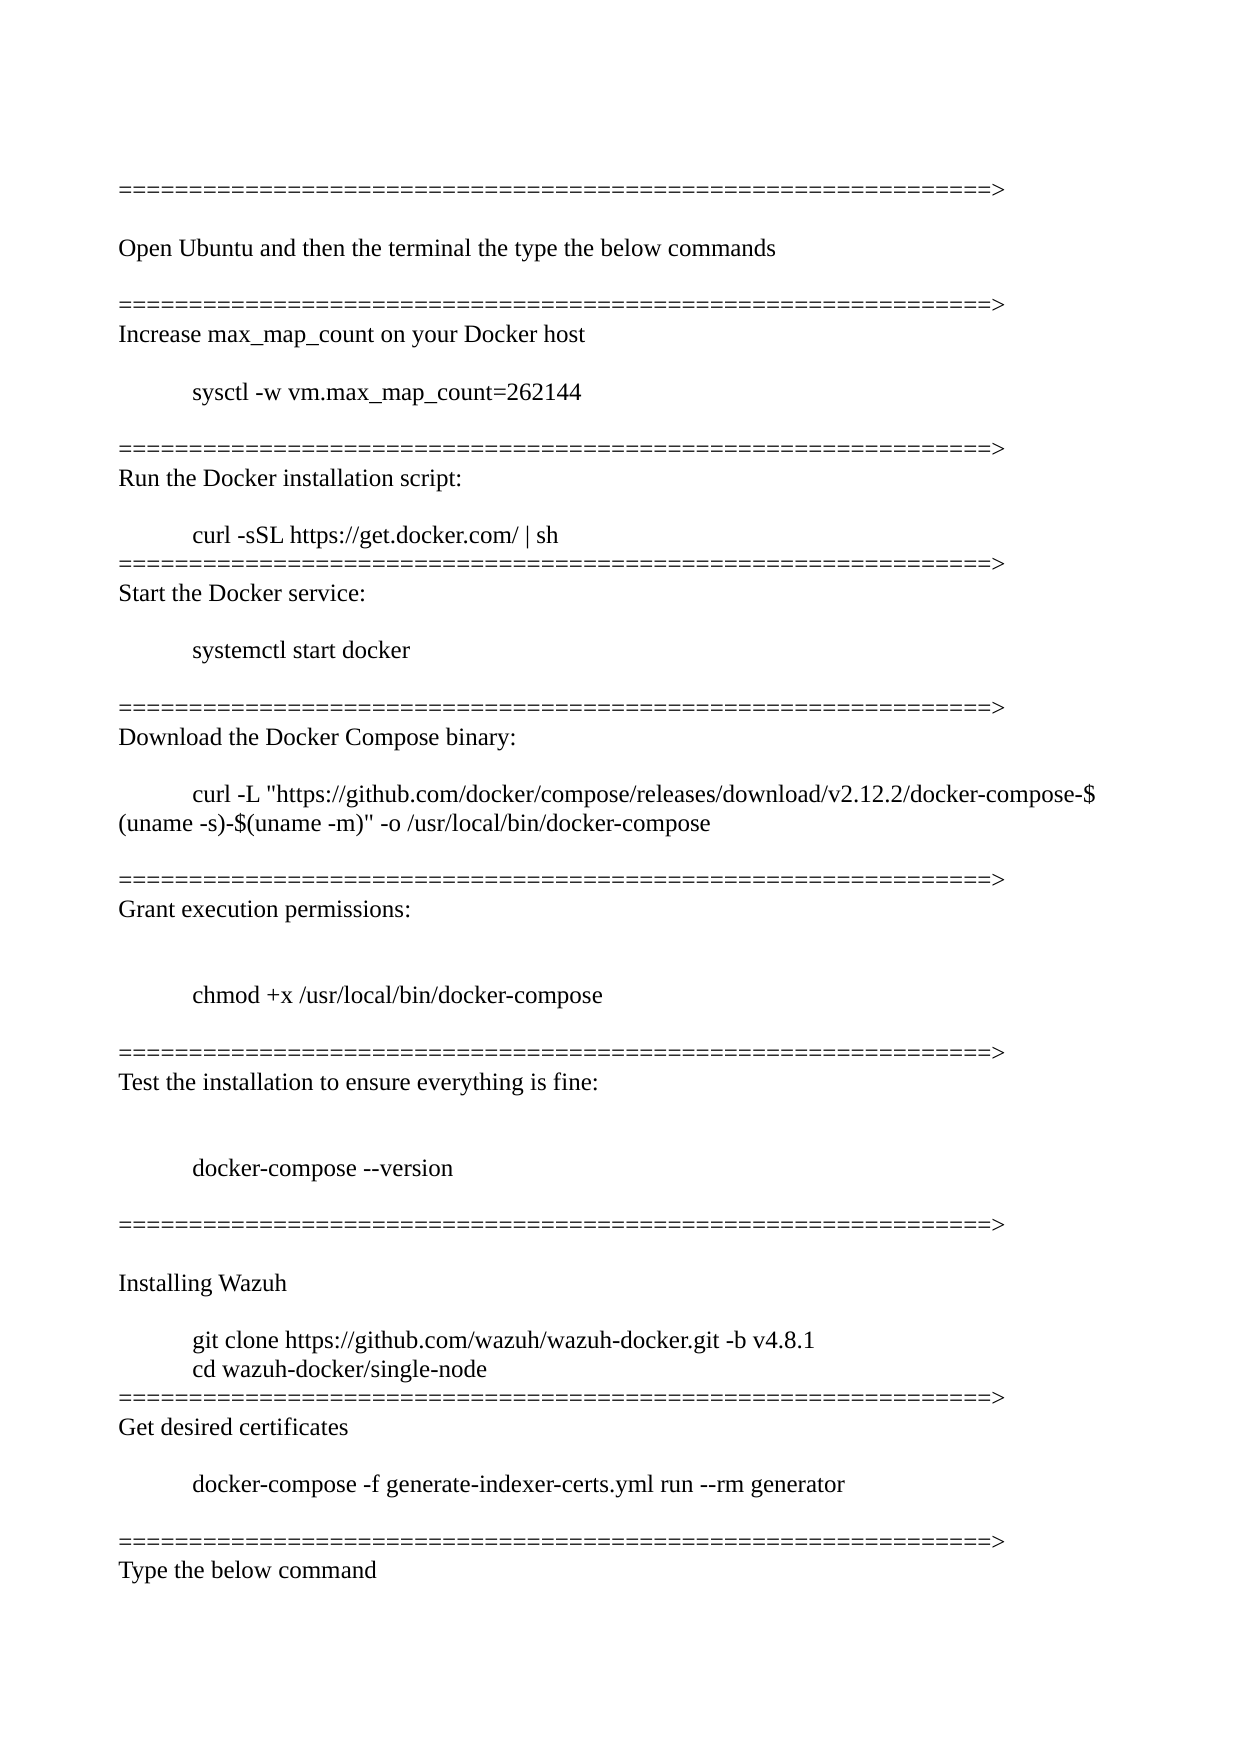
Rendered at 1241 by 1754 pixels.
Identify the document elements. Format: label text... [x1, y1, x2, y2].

text ==============================================================> [118, 693, 1122, 722]
text sysctl -w vm.max_map_count=262144 [118, 377, 1122, 406]
text systemctl start docker [118, 636, 1122, 664]
text ==============================================================> [118, 1211, 1122, 1239]
text ==============================================================> [118, 866, 1122, 894]
text Grant execution permissions: [118, 894, 1122, 923]
text Open Ubuntu and then the terminal the type the below commands [118, 233, 1122, 262]
text cd wazuh-docker/single-node [118, 1354, 1122, 1383]
text chmod +x /usr/local/bin/docker-compose [118, 981, 1122, 1009]
text Start the Docker service: [118, 578, 1122, 607]
text ==============================================================> [118, 1527, 1122, 1556]
text Get desired certificates [118, 1412, 1122, 1441]
text docker-compose -f generate-indexer-certs.yml run --rm generator [118, 1469, 1122, 1498]
text Increase max_map_count on your Docker host [118, 319, 1122, 348]
text ==============================================================> [118, 549, 1122, 578]
text curl -sSL https://get.docker.com/ | sh [118, 521, 1122, 549]
text Type the below command [118, 1556, 1122, 1584]
text docker-compose --version [118, 1153, 1122, 1182]
text ==============================================================> [118, 291, 1122, 319]
text ==============================================================> [118, 1383, 1122, 1412]
text Download the Docker Compose binary: [118, 722, 1122, 751]
text git clone https://github.com/wazuh/wazuh-docker.git -b v4.8.1 [118, 1326, 1122, 1354]
text ==============================================================> [118, 176, 1122, 204]
text Installing Wazuh [118, 1268, 1122, 1297]
text Test the installation to ensure everything is fine: [118, 1067, 1122, 1096]
text curl -L "https://github.com/docker/compose/releases/download/v2.12.2/docker-compose-$(uname -s)-$(uname -m)" -o /usr/local/bin/docker-compose [118, 779, 1122, 837]
text ==============================================================> [118, 1038, 1122, 1067]
text ==============================================================> [118, 434, 1122, 463]
text Run the Docker installation script: [118, 463, 1122, 492]
